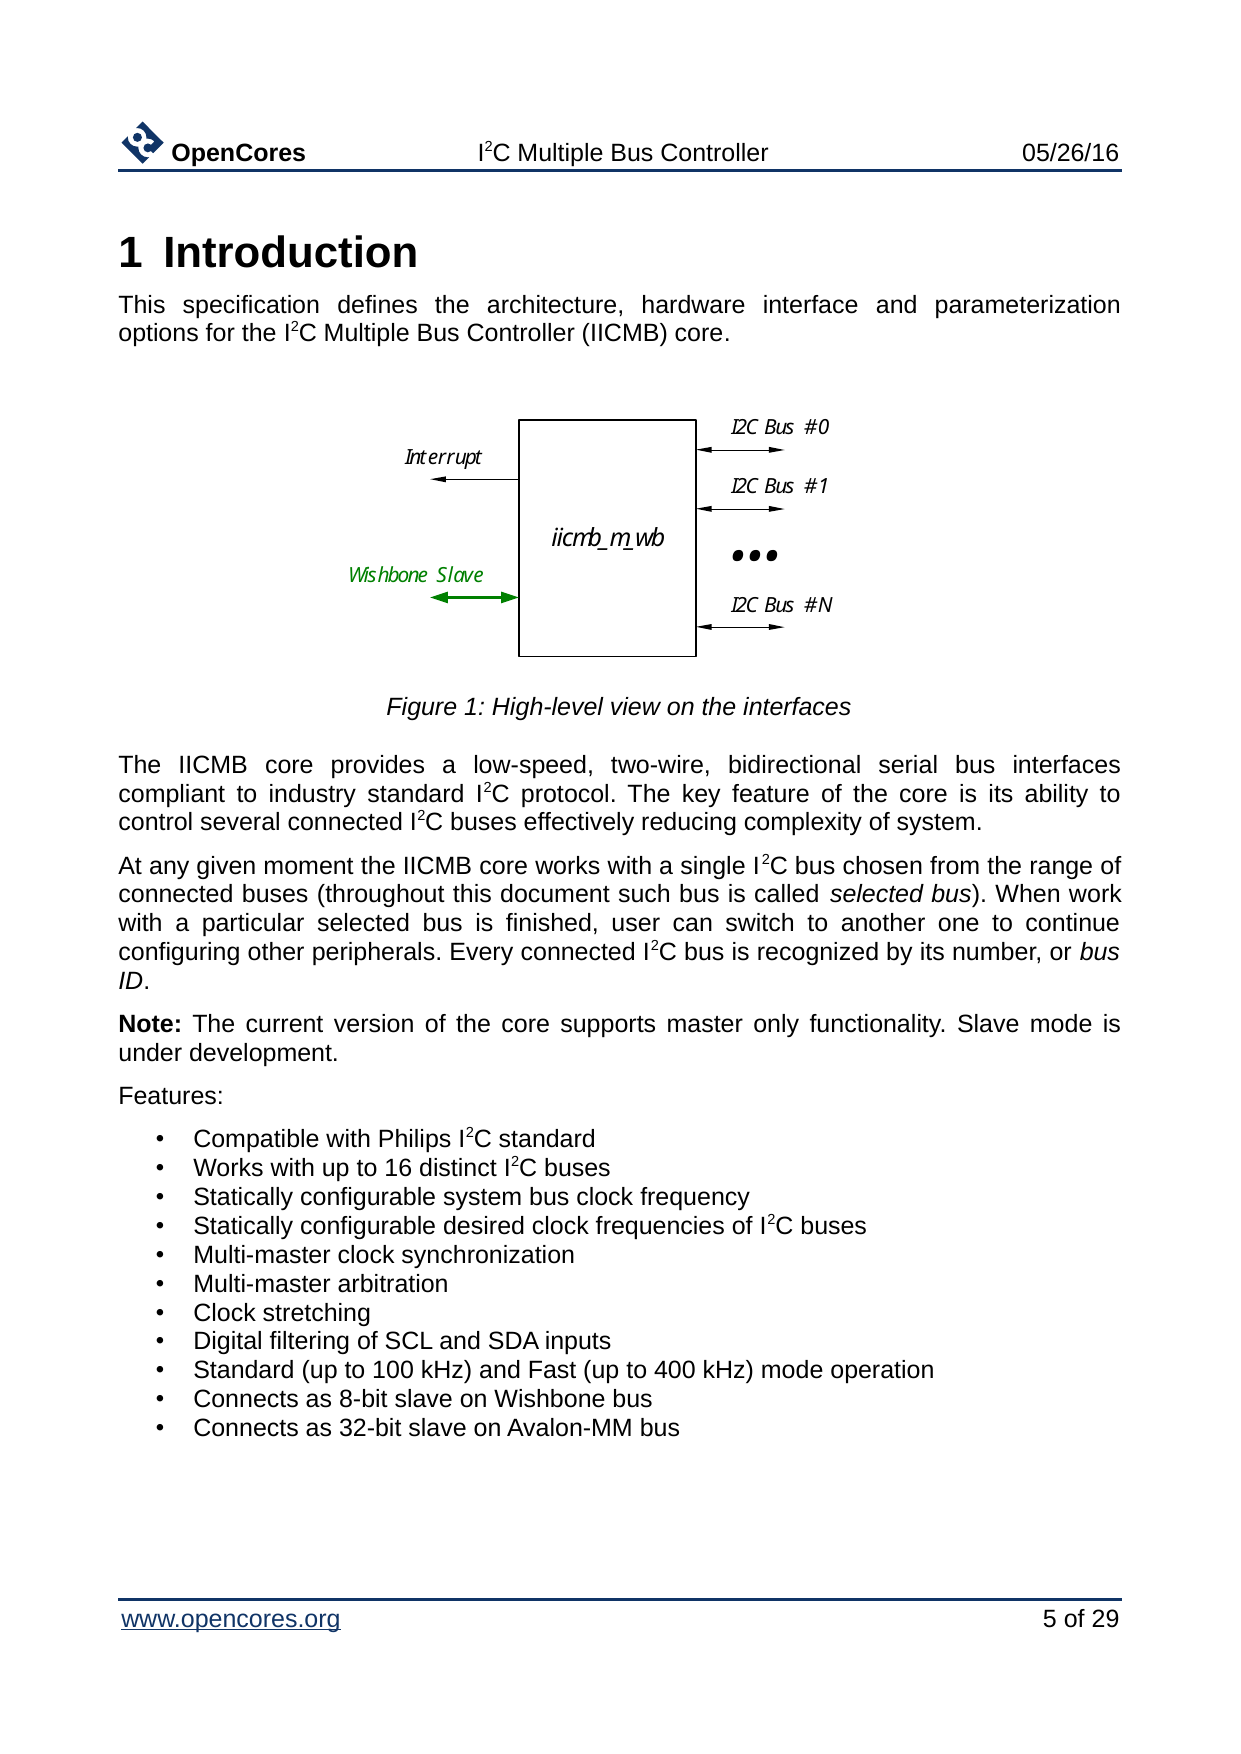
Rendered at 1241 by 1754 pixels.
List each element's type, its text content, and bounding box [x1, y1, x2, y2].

list Statically configurable system bus clock frequency [156, 1182, 1122, 1211]
text Figure 1: High-level view on the interfaces [301, 391, 939, 720]
list Clock stretching [156, 1297, 1122, 1326]
subtitle Introduction [118, 227, 1122, 277]
text At any given moment the IICMB core works with a single I2C bus chosen from the range of connected buses (throughout this document such bus is called selected bus). When work with a particular selected bus is finished, user can switch to another one to continue configuring other peripherals. Every connected I2C bus is recognized by its number, or bus ID. [118, 851, 1122, 994]
list Connects as 8-bit slave on Wishbone bus [156, 1384, 1122, 1413]
list Compatible with Philips I2C standard [156, 1124, 1122, 1153]
text Features: [118, 1081, 1122, 1110]
list Multi-master clock synchronization [156, 1240, 1122, 1269]
list Works with up to 16 distinct I2C buses [156, 1153, 1122, 1182]
list Digital filtering of SCL and SDA inputs [156, 1326, 1122, 1355]
text This specification defines the architecture, hardware interface and parameterization options for the I2C Multiple Bus Controller (IICMB) core. [118, 289, 1122, 347]
list Multi-master arbitration [156, 1269, 1122, 1297]
text The IICMB core provides a low-speed, two-wire, bidirectional serial bus interfaces compliant to industry standard I2C protocol. The key feature of the core is its ability to control several connected I2C buses effectively reducing complexity of system. [118, 362, 1122, 836]
text Note: The current version of the core supports master only functionality. Slave mode is under development. [118, 1009, 1122, 1066]
list Connects as 32-bit slave on Avalon-MM bus [156, 1413, 1122, 1442]
list Standard (up to 100 kHz) and Fast (up to 400 kHz) mode operation [156, 1355, 1122, 1384]
list Statically configurable desired clock frequencies of I2C buses [156, 1211, 1122, 1240]
